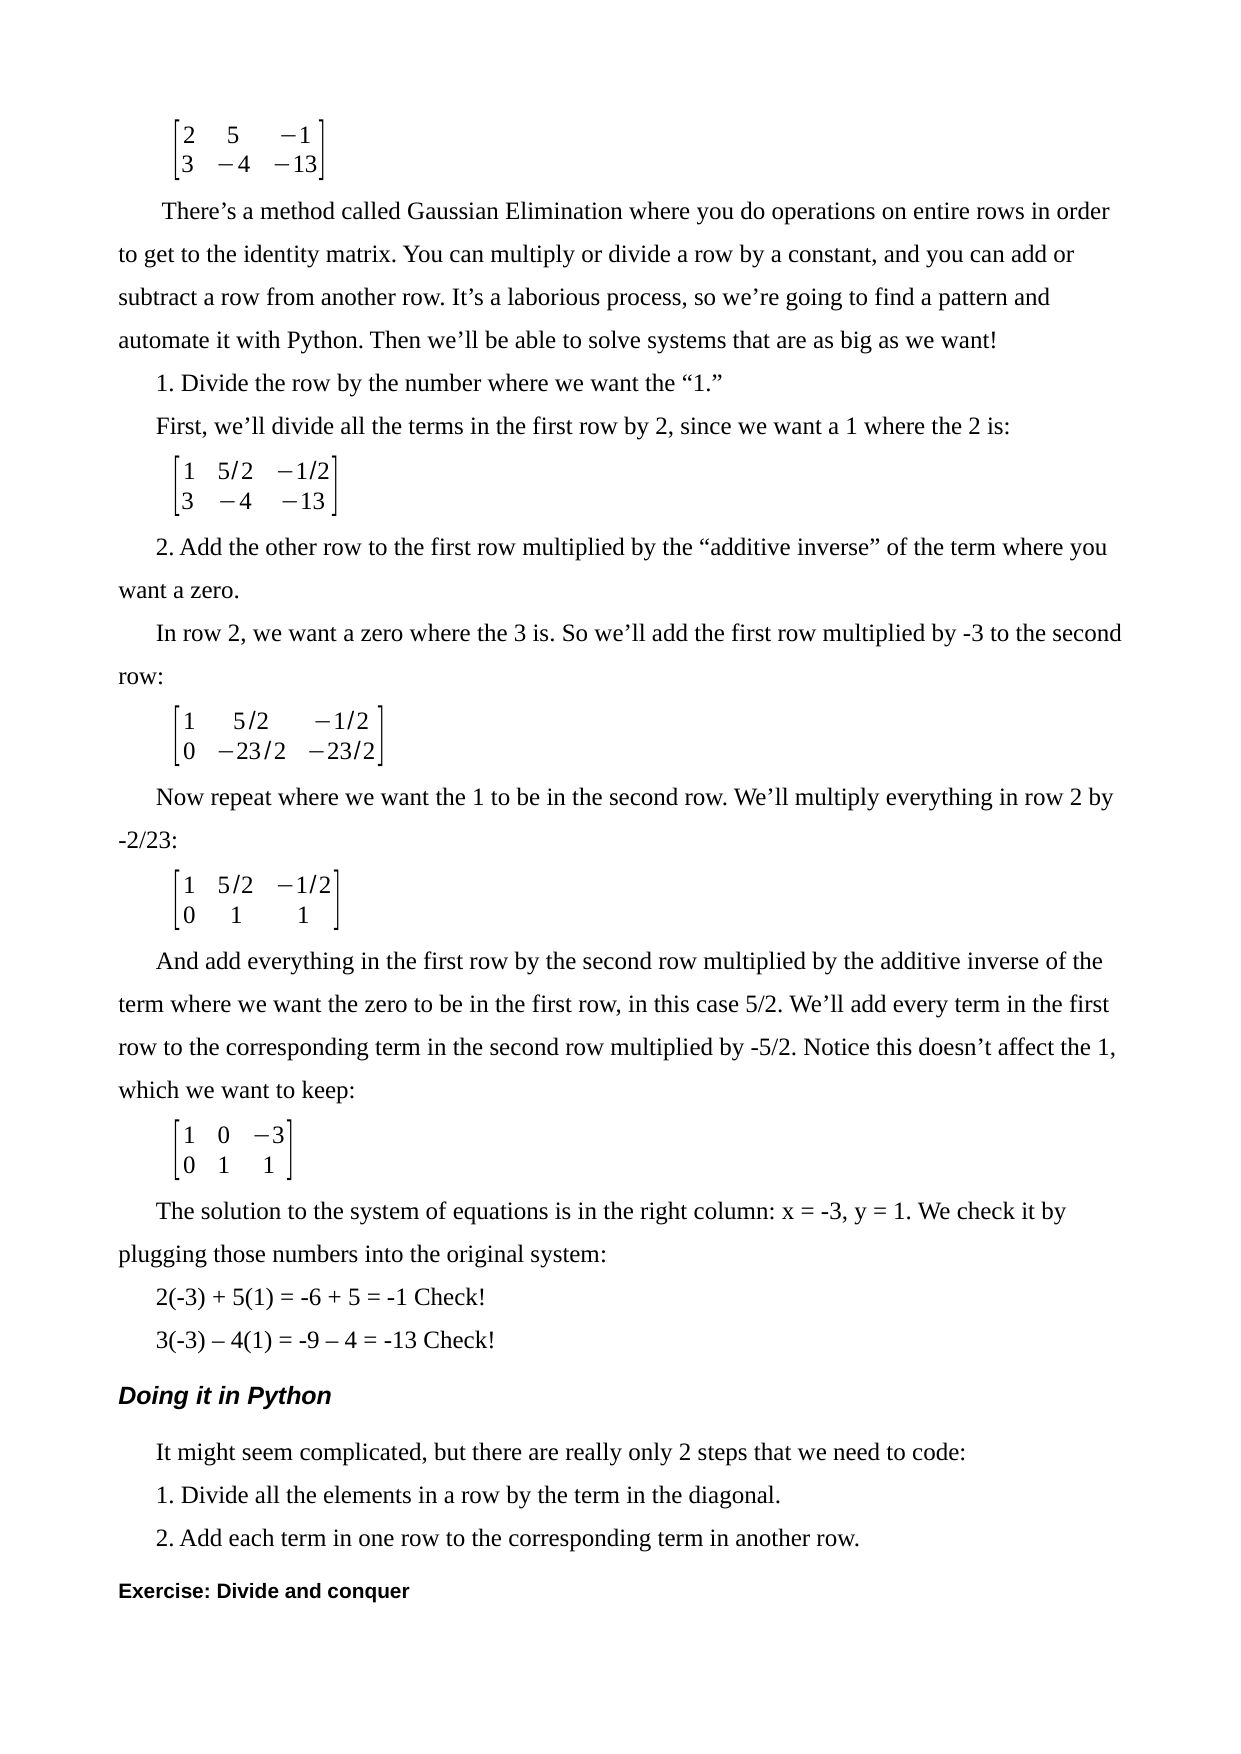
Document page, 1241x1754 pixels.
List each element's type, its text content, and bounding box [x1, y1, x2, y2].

text It might seem complicated, but there are really only 2 steps that we need to code: [118, 1437, 1122, 1466]
text There’s a method called Gaussian Elimination where you do operations on entire rows in order to get to the identity matrix. You can multiply or divide a row by a constant, and you can add or subtract a row from another row. It’s a laborious process, so we’re going to find a pattern and automate it with Python. Then we’ll be able to solve systems that are as big as we want! [118, 196, 1122, 354]
text 1. Divide the row by the number where we want the “1.” [118, 368, 1122, 397]
text The solution to the system of equations is in the right column: x = -3, y = 1. We check it by plugging those numbers into the original system: [118, 1196, 1122, 1268]
text 2. Add each term in one row to the corresponding term in another row. [118, 1523, 1122, 1552]
text 1. Divide all the elements in a row by the term in the diagonal. [118, 1480, 1122, 1509]
text Now repeat where we want the 1 to be in the second row. We’ll multiply everything in row 2 by -2/23: [118, 782, 1122, 854]
text Exercise: Divide and conquer [118, 1579, 1122, 1603]
text 3(-3) – 4(1) = -9 – 4 = -13 Check! [118, 1326, 1122, 1354]
text In row 2, we want a zero where the 3 is. So we’ll add the first row multiplied by -3 to the second row: [118, 618, 1122, 690]
text Doing it in Python [118, 1381, 1122, 1410]
text 2. Add the other row to the first row multiplied by the “additive inverse” of the term where you want a zero. [118, 532, 1122, 604]
text 2(-3) + 5(1) = -6 + 5 = -1 Check! [118, 1282, 1122, 1311]
text First, we’ll divide all the terms in the first row by 2, since we want a 1 where the 2 is: [118, 411, 1122, 440]
text And add everything in the first row by the second row multiplied by the additive inverse of the term where we want the zero to be in the first row, in this case 5/2. We’ll add every term in the first row to the corresponding term in the second row multiplied by -5/2. Notice this doesn’t affect the 1, which we want to keep: [118, 946, 1122, 1104]
